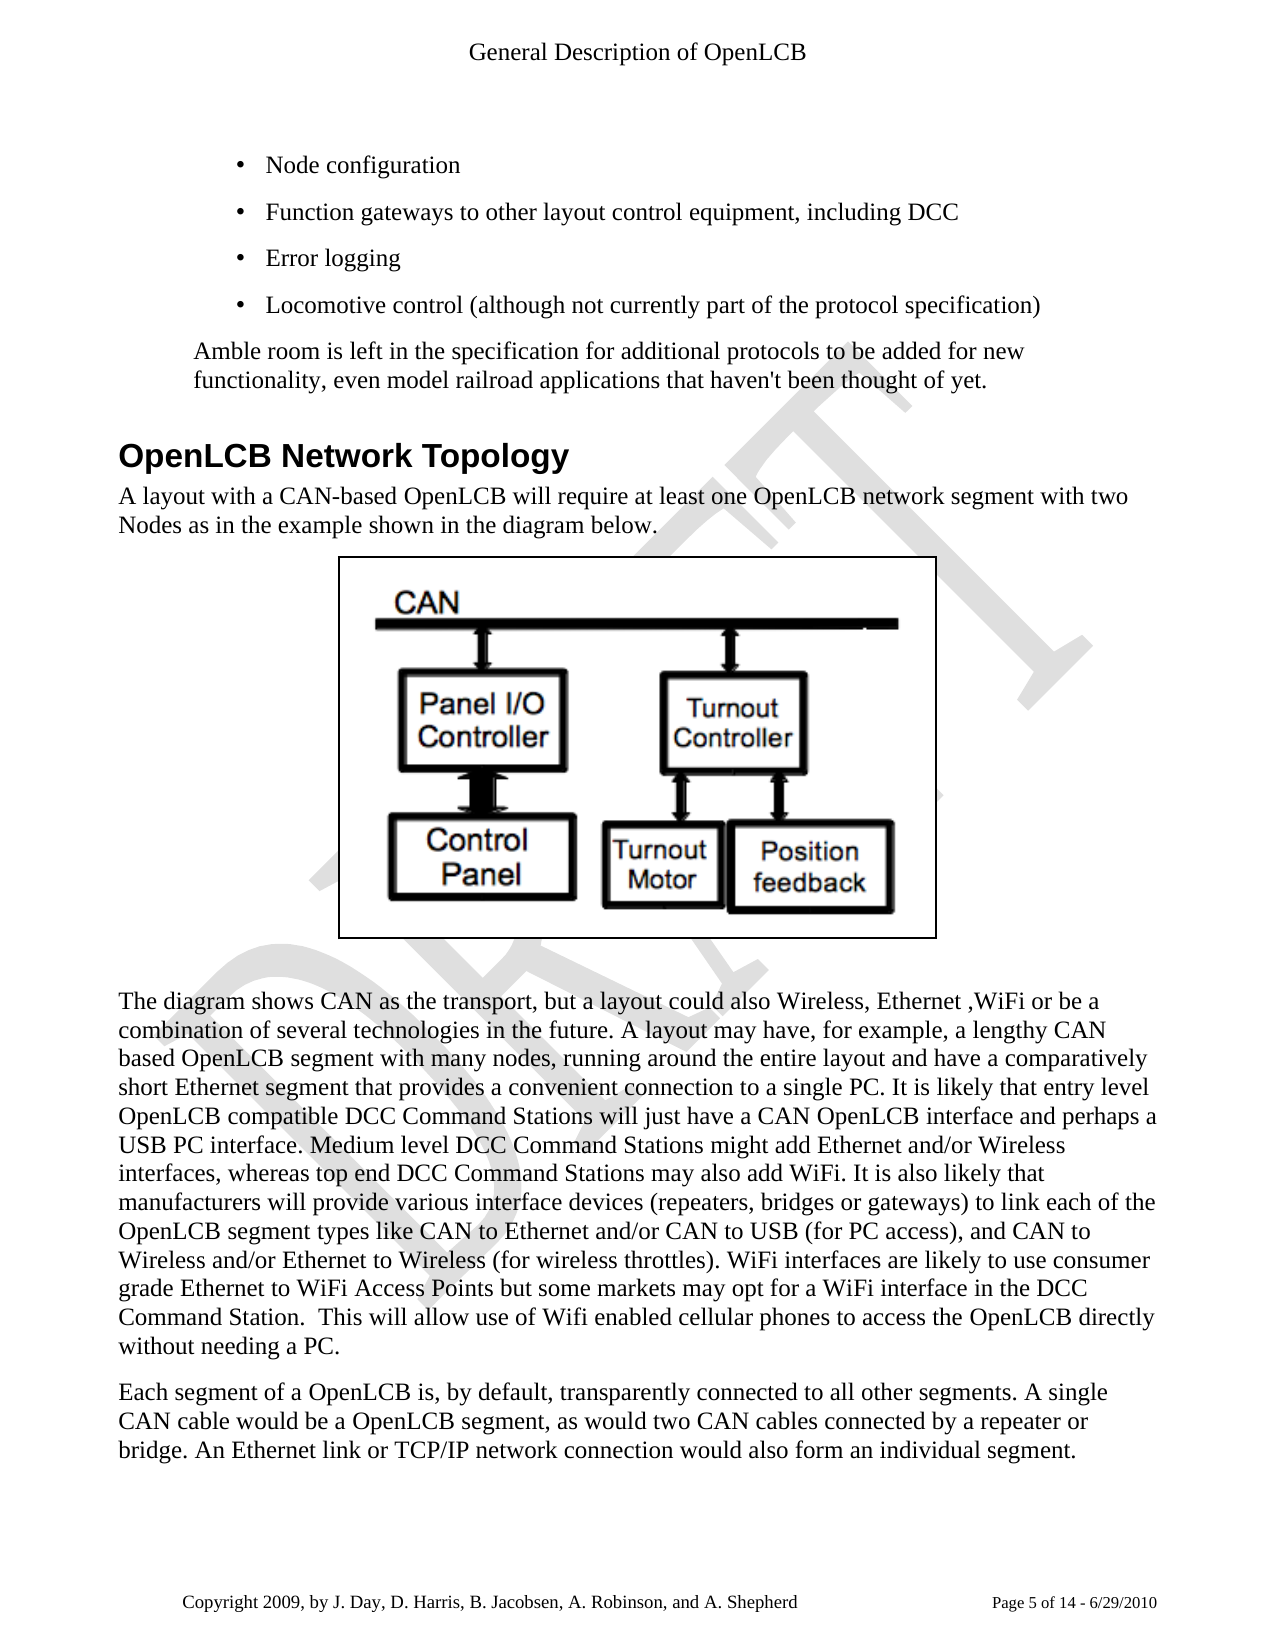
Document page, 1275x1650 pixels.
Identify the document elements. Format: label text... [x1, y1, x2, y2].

text A layout with a CAN-based OpenLCB will require at least one OpenLCB network segment with two Nodes as in the example shown in the diagram below. [885, 481, 1157, 538]
text A layout with a CAN-based OpenLCB will require at least one OpenLCB network segment with two Nodes as in the example shown in the diagram below. [118, 481, 707, 538]
text Each segment of a OpenLCB is, by default, transparently connected to all other segments. A single CAN cable would be a OpenLCB segment, as would two CAN cables connected by a repeater or bridge. An Ethernet link or TCP/IP network connection would also form an individual segment. [118, 1377, 1157, 1464]
text A layout with a CAN-based OpenLCB will require at least one OpenLCB network segment with two Nodes as in the example shown in the diagram below. [718, 481, 899, 538]
subtitle OpenLCB Network Topology [118, 436, 752, 475]
text Amble room is left in the specification for additional protocols to be added for new functionality, even model railroad applications that haven't been thought of yet. [193, 336, 1157, 394]
list Error logging [236, 243, 1157, 272]
text The diagram shows CAN as the transport, but a layout could also Wireless, Ethernet ,WiFi or be a combination of several technologies in the future. A layout may have, for example, a lengthy CAN based OpenLCB segment with many nodes, running around the entire layout and have a comparatively short Ethernet segment that provides a convenient connection to a single PC. It is likely that entry level OpenLCB compatible DCC Command Stations will just have a CAN OpenLCB interface and perhaps a USB PC interface. Medium level DCC Command Stations might add Ethernet and/or Wireless interfaces, whereas top end DCC Command Stations may also add WiFi. It is also likely that manufacturers will provide various interface devices (repeaters, bridges or gateways) to link each of the OpenLCB segment types like CAN to Ethernet and/or CAN to USB (for PC access), and CAN to Wireless and/or Ethernet to Wireless (for wireless throttles). WiFi interfaces are likely to use consumer grade Ethernet to WiFi Access Points but some markets may opt for a WiFi interface in the DCC Command Station. This will allow use of Wifi enabled cellular phones to access the OpenLCB directly without needing a PC. [118, 986, 1157, 1360]
subtitle [758, 436, 836, 475]
list Node configuration [236, 150, 1157, 179]
list Function gateways to other layout control equipment, including DCC [236, 197, 1157, 226]
subtitle [840, 436, 1157, 475]
picture [342, 561, 933, 935]
list Locomotive control (although not currently part of the protocol specification) [236, 290, 1157, 318]
